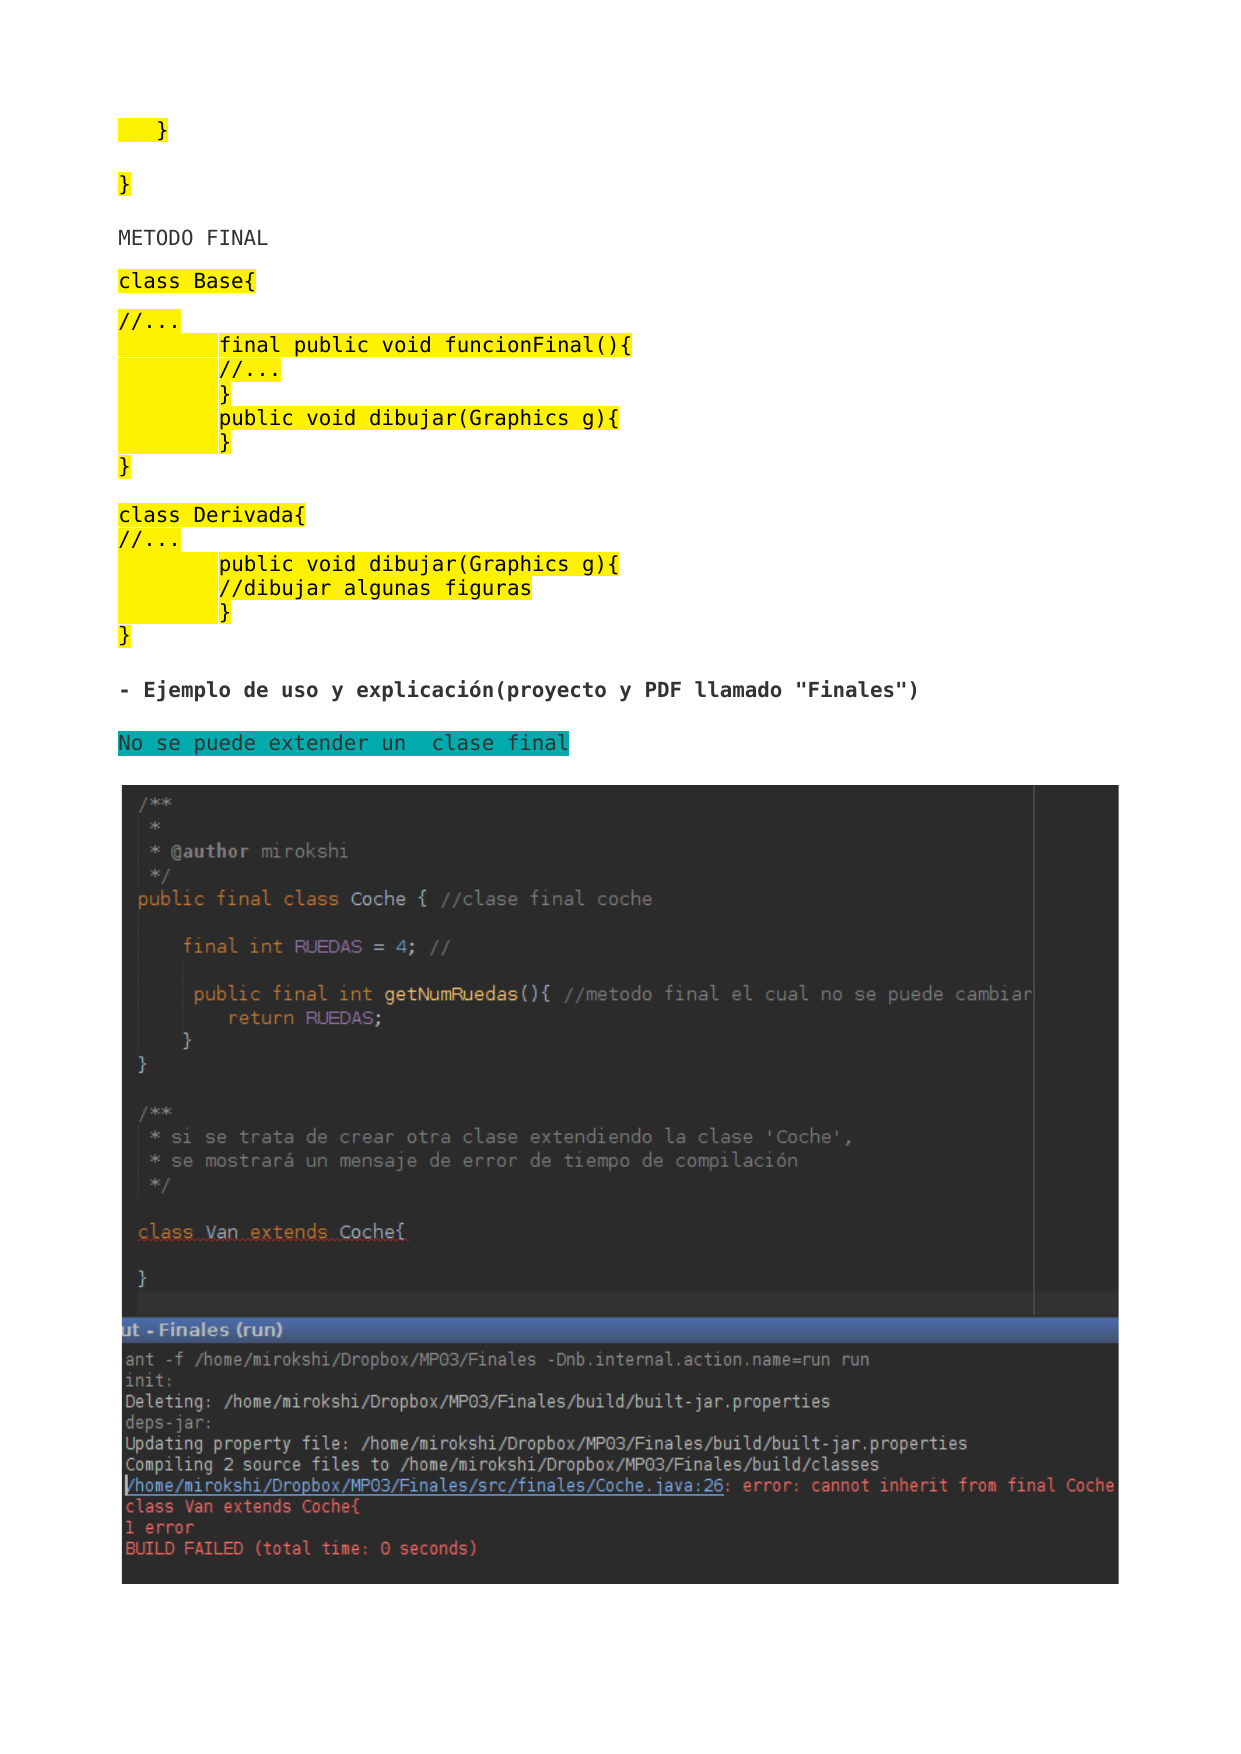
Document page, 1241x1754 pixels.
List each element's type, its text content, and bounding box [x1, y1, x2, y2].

text } [118, 118, 1122, 142]
text public void dibujar(Graphics g){ [118, 552, 1122, 576]
picture [121, 785, 1119, 1584]
text final public void funcionFinal(){ [118, 333, 1122, 357]
text METODO FINAL [118, 226, 1122, 250]
text class Derivada{ [118, 503, 1122, 527]
text public void dibujar(Graphics g){ [118, 406, 1122, 430]
text } [118, 430, 1122, 454]
text class Base{ [118, 269, 1122, 293]
text } [118, 382, 1122, 406]
text } [118, 454, 1122, 479]
text - Ejemplo de uso y explicación(proyecto y PDF llamado "Finales") [118, 678, 1122, 702]
text //... [118, 309, 1122, 333]
text } [118, 624, 1122, 648]
text No se puede extender un clase final [118, 731, 1122, 756]
text //... [118, 527, 1122, 552]
text //... [118, 357, 1122, 382]
text } [118, 600, 1122, 624]
text //dibujar algunas figuras [118, 576, 1122, 600]
text } [118, 172, 1122, 196]
